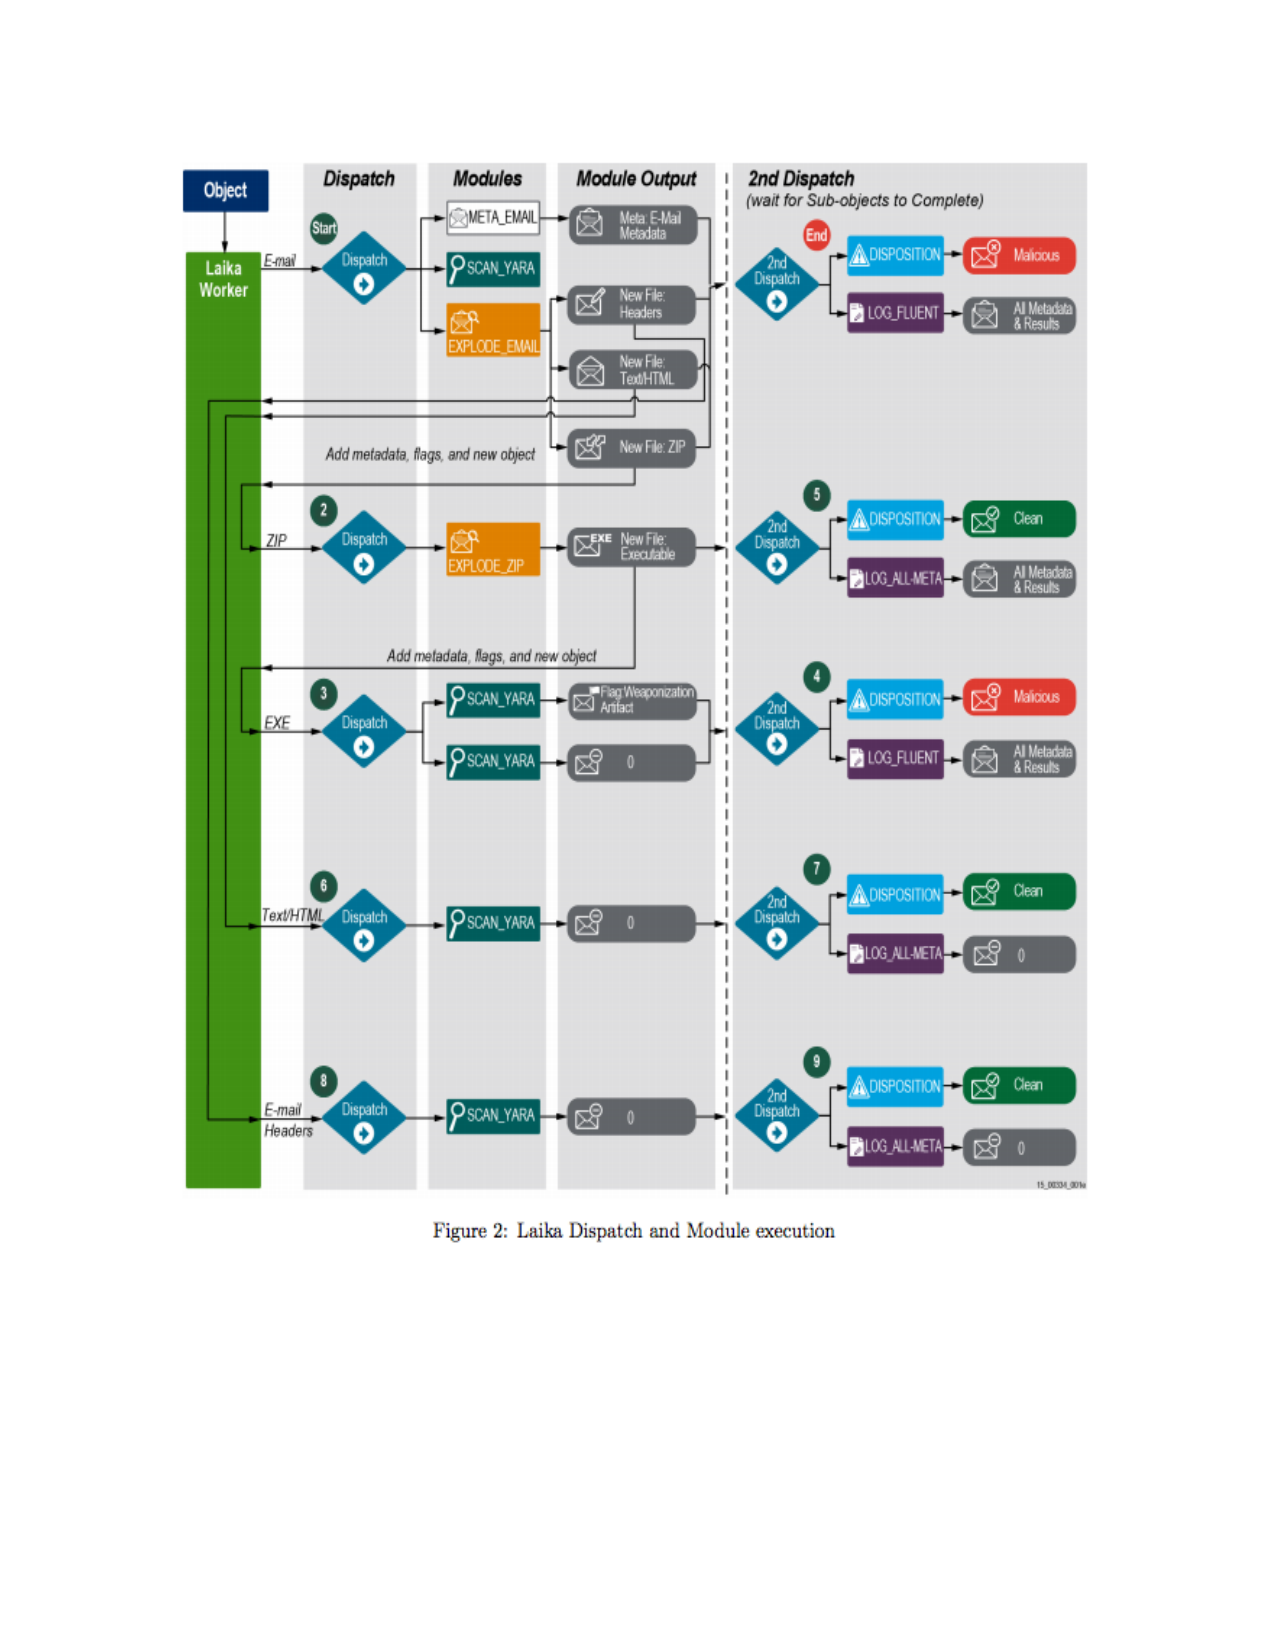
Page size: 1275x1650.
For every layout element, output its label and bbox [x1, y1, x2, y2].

picture [150, 150, 1125, 1249]
